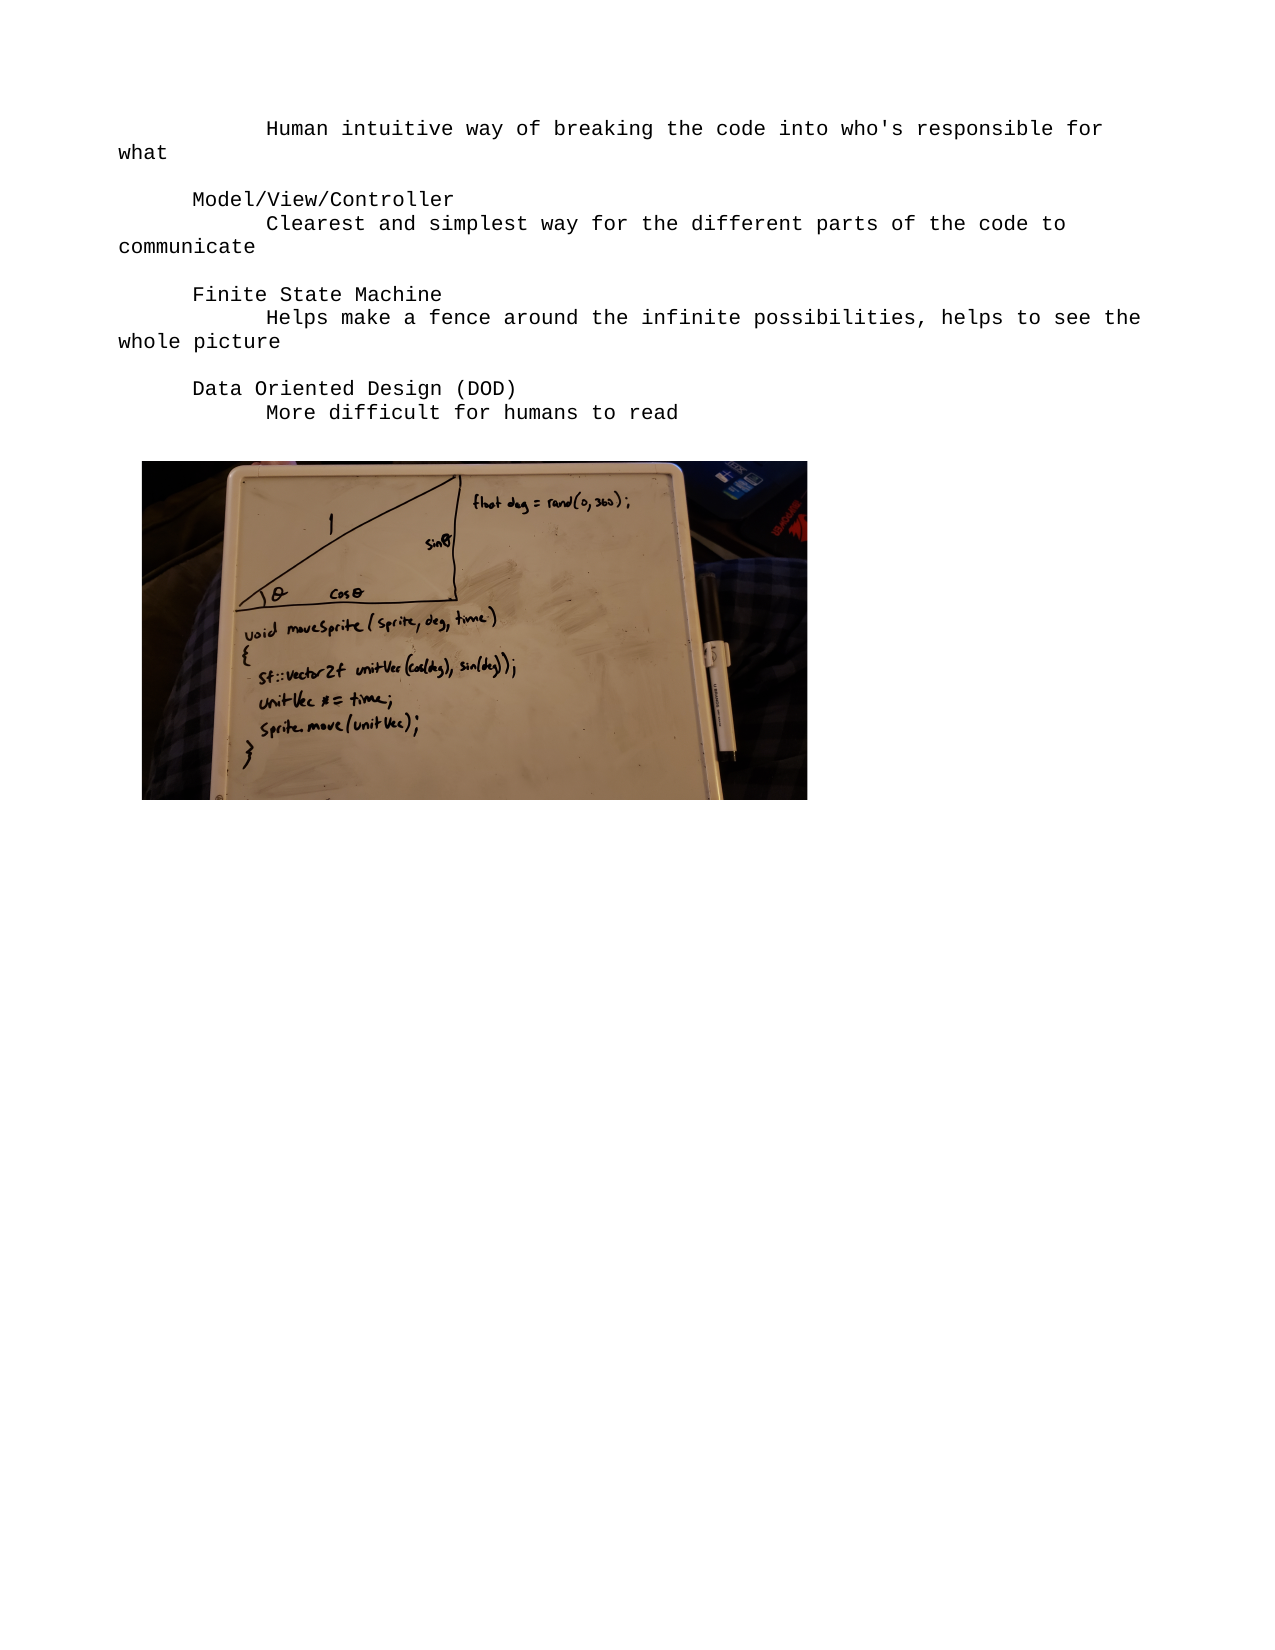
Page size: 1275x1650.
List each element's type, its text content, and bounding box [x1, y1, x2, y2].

text Finite State Machine [118, 284, 1157, 307]
text Helps make a fence around the infinite possibilities, helps to see the whole picture [118, 307, 1157, 354]
text Clearest and simplest way for the different parts of the code to communicate [118, 213, 1157, 260]
text More difficult for humans to read [118, 402, 1157, 426]
text Data Oriented Design (DOD) [118, 378, 1157, 402]
picture [141, 461, 808, 800]
text Model/View/Controller [118, 189, 1157, 213]
text Human intuitive way of breaking the code into who's responsible for what [118, 118, 1157, 165]
